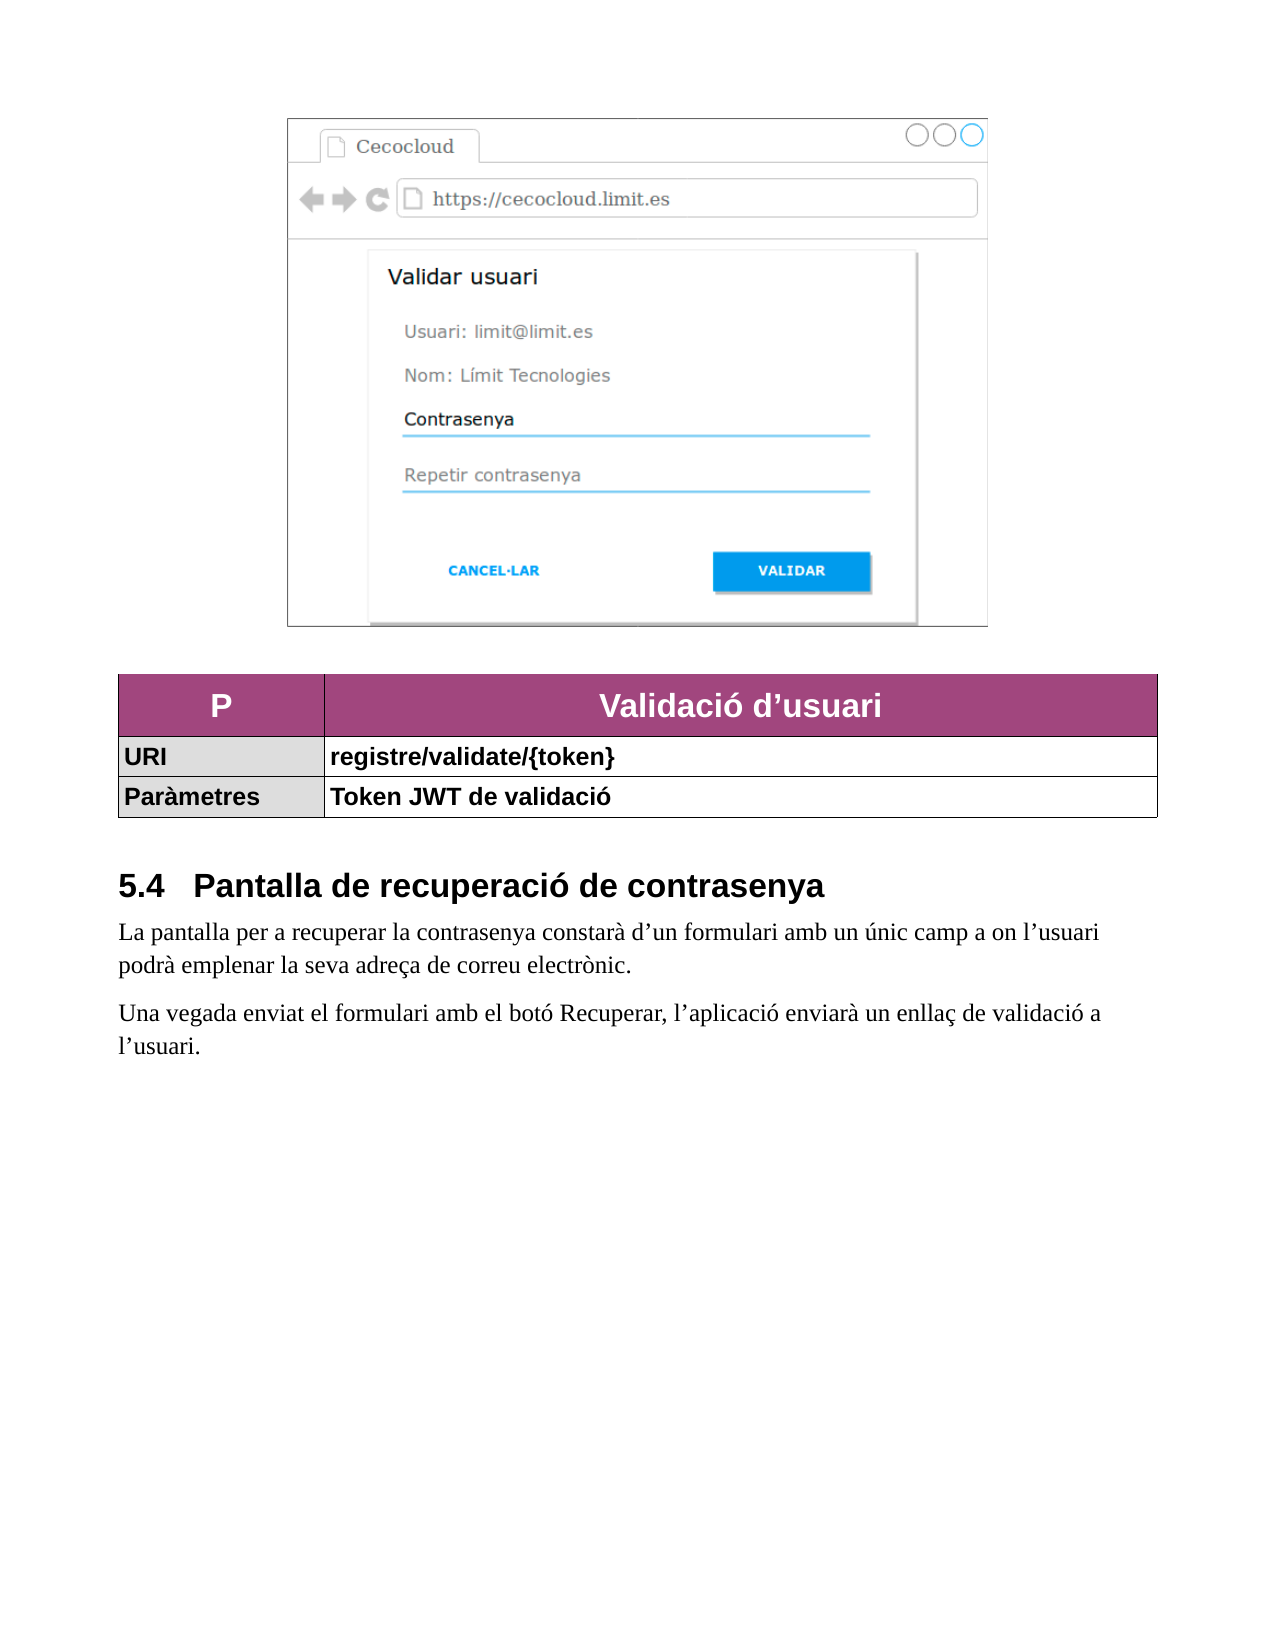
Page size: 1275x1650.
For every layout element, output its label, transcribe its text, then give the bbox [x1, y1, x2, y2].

table_header Validació d’usuari [325, 674, 1157, 736]
table_header P [119, 674, 324, 736]
table_cell Paràmetres [119, 777, 324, 817]
subtitle Pantalla de recuperació de contrasenya [118, 866, 1157, 905]
text La pantalla per a recuperar la contrasenya constarà d’un formulari amb un únic camp a on l’usuari podrà emplenar la seva adreça de correu electrònic. [118, 917, 1157, 979]
table_cell URI [119, 737, 324, 776]
text Una vegada enviat el formulari amb el botó Recuperar, l’aplicació enviarà un enllaç de validació a l’usuari. [118, 998, 1157, 1060]
table_cell registre/validate/{token} [325, 737, 1157, 776]
table_cell Token JWT de validació [325, 777, 1157, 817]
picture [287, 118, 988, 627]
